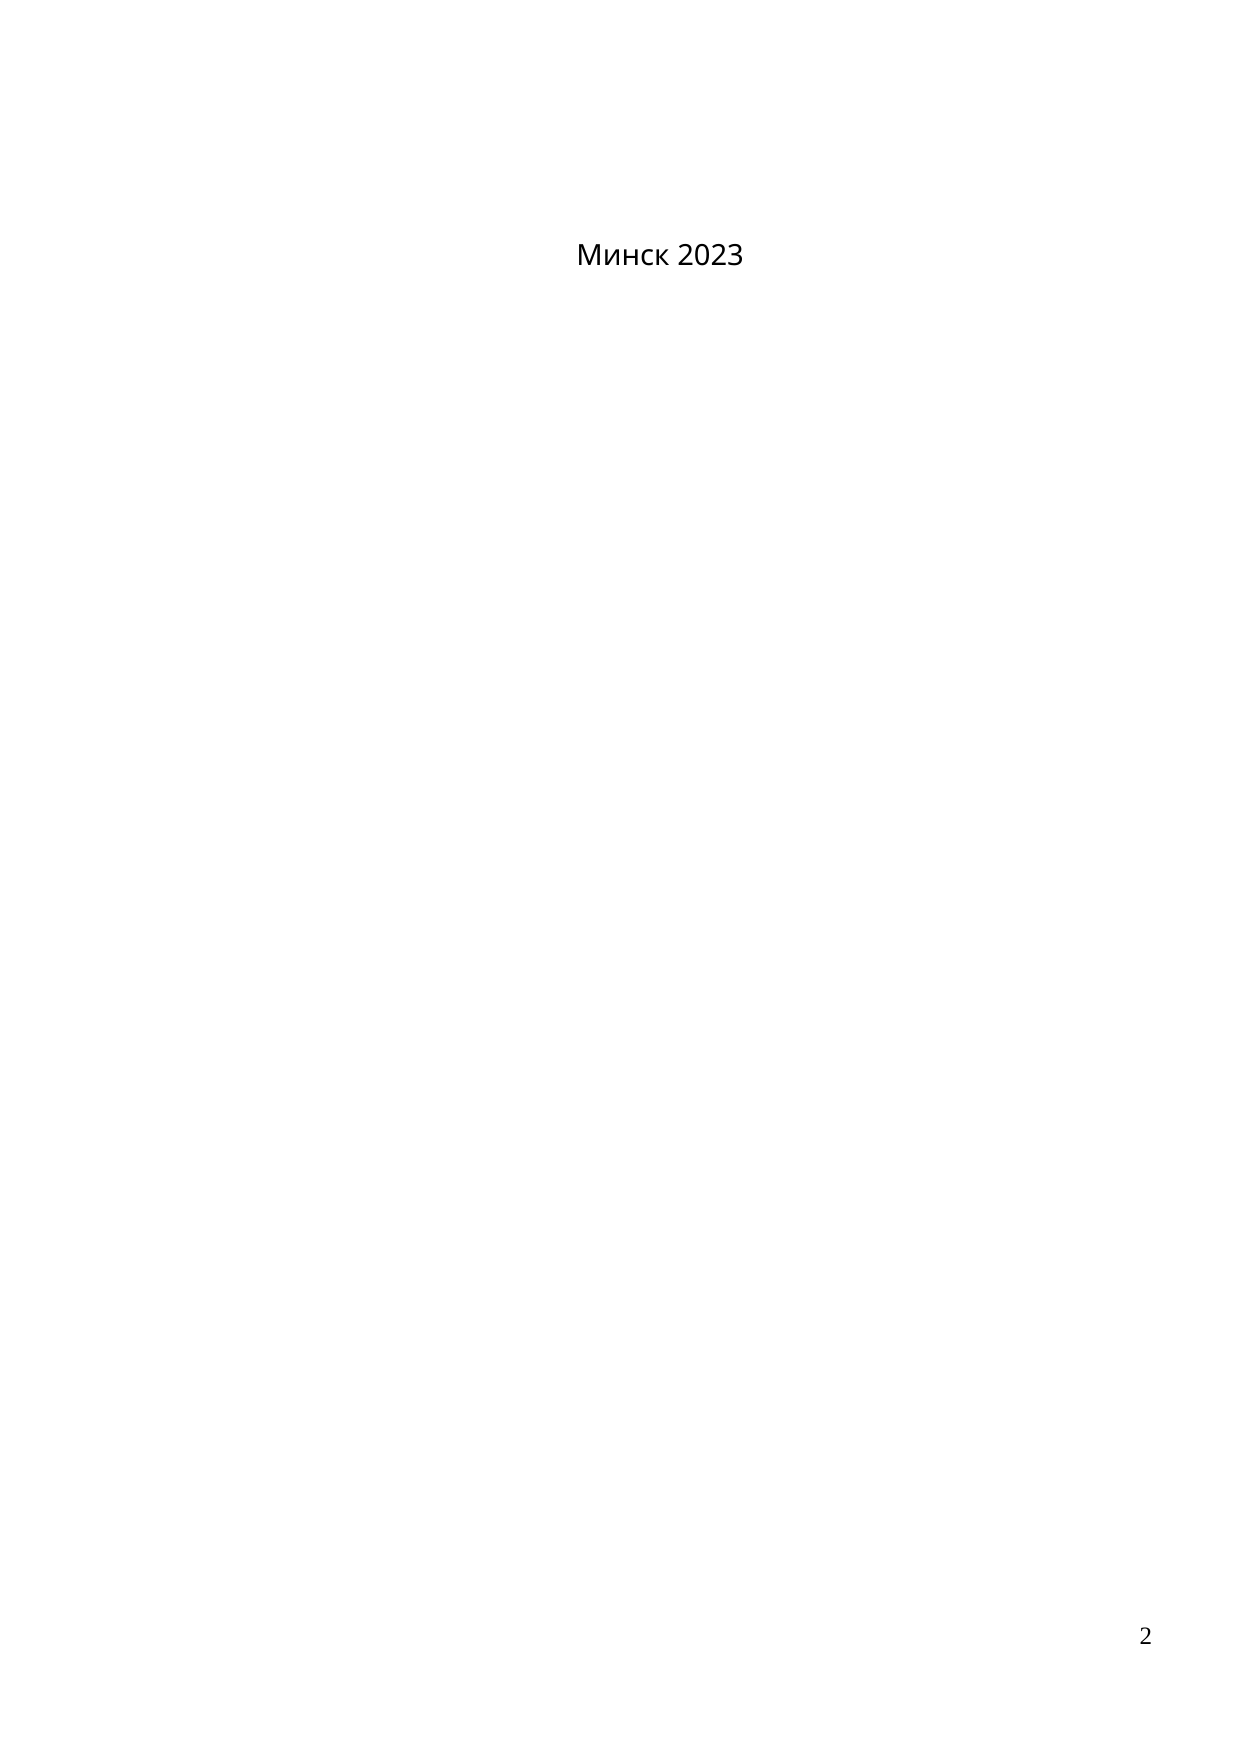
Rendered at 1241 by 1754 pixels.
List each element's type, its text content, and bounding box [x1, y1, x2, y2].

text Минск 2023 [177, 234, 1143, 273]
